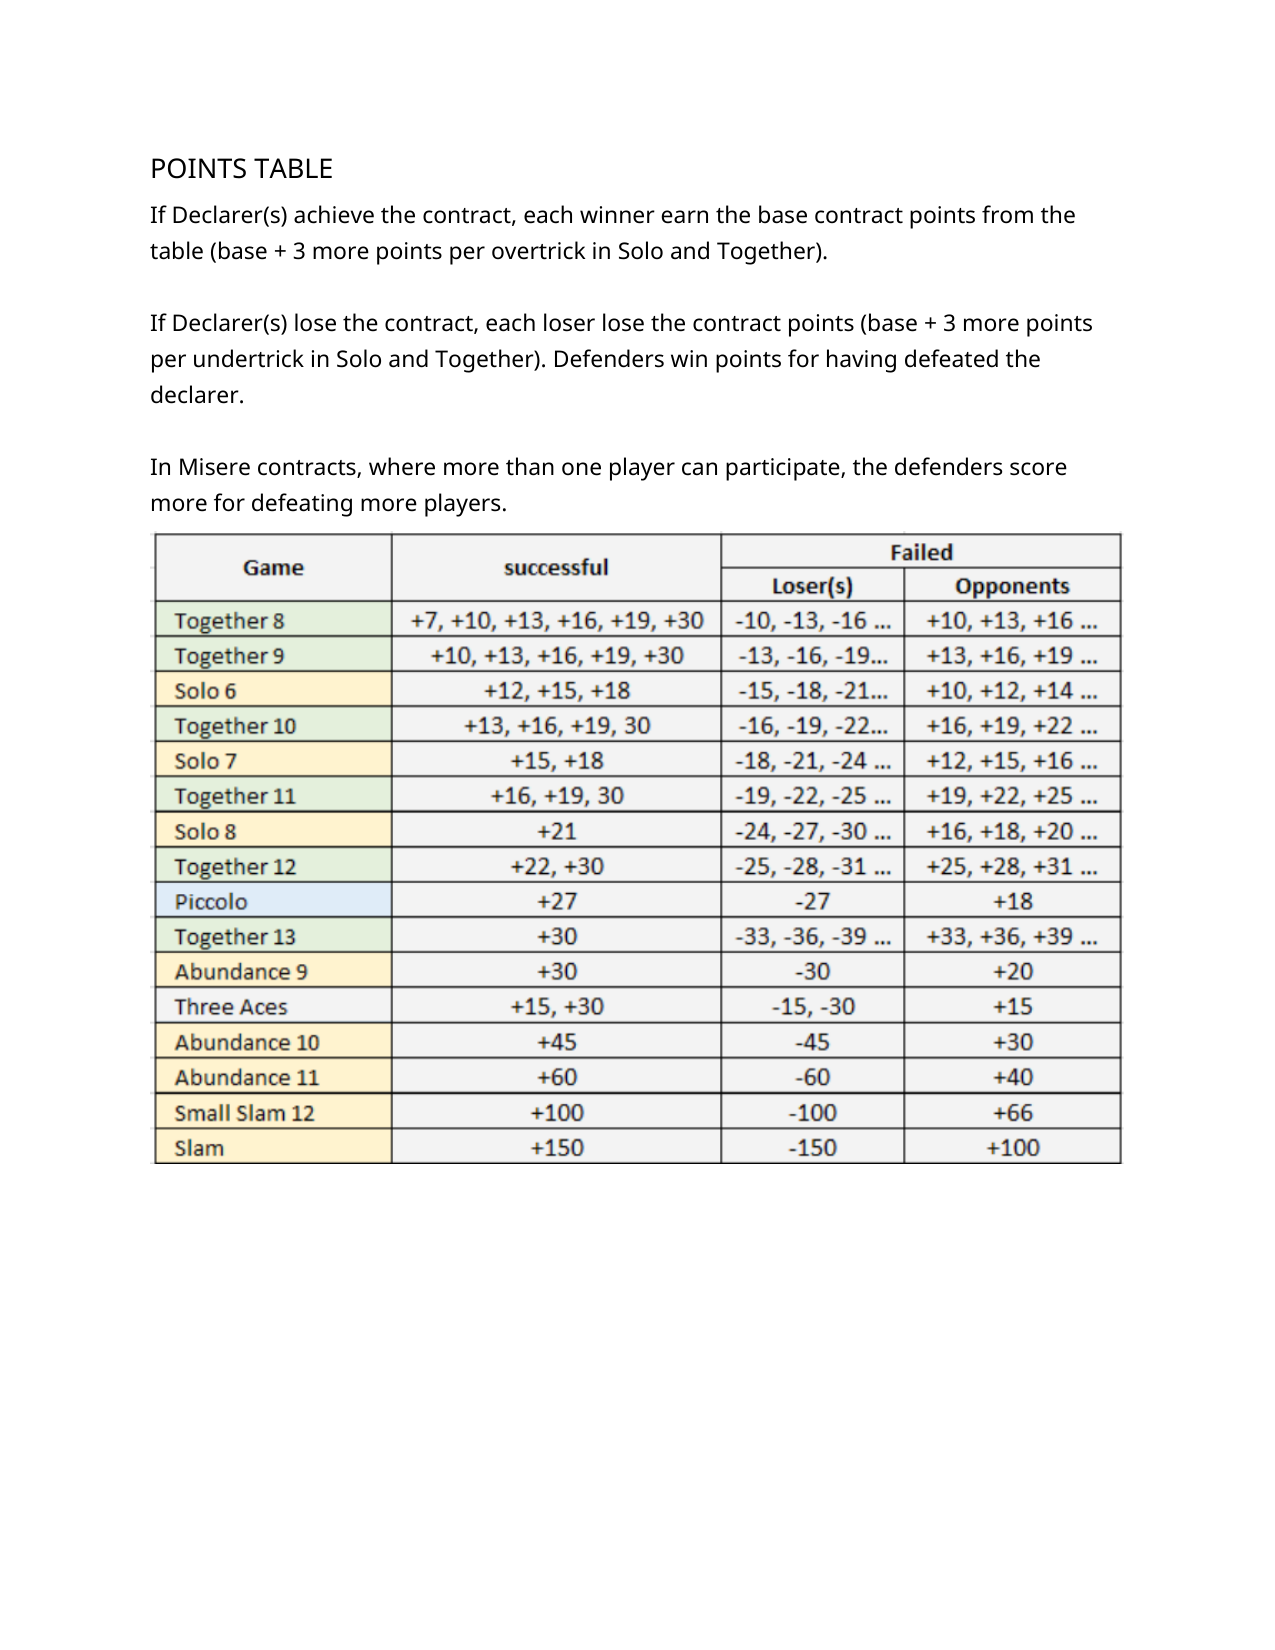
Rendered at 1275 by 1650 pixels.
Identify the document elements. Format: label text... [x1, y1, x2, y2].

subtitle POINTS TABLE [150, 150, 1125, 187]
picture [150, 531, 1124, 1164]
text In Misere contracts, where more than one player can participate, the defenders score more for defeating more players. [150, 451, 1125, 518]
text If Declarer(s) achieve the contract, each winner earn the base contract points from the table (base + 3 more points per overtrick in Solo and Together). [150, 199, 1125, 267]
text If Declarer(s) lose the contract, each loser lose the contract points (base + 3 more points per undertrick in Solo and Together). Defenders win points for having defeated the declarer. [150, 307, 1125, 410]
